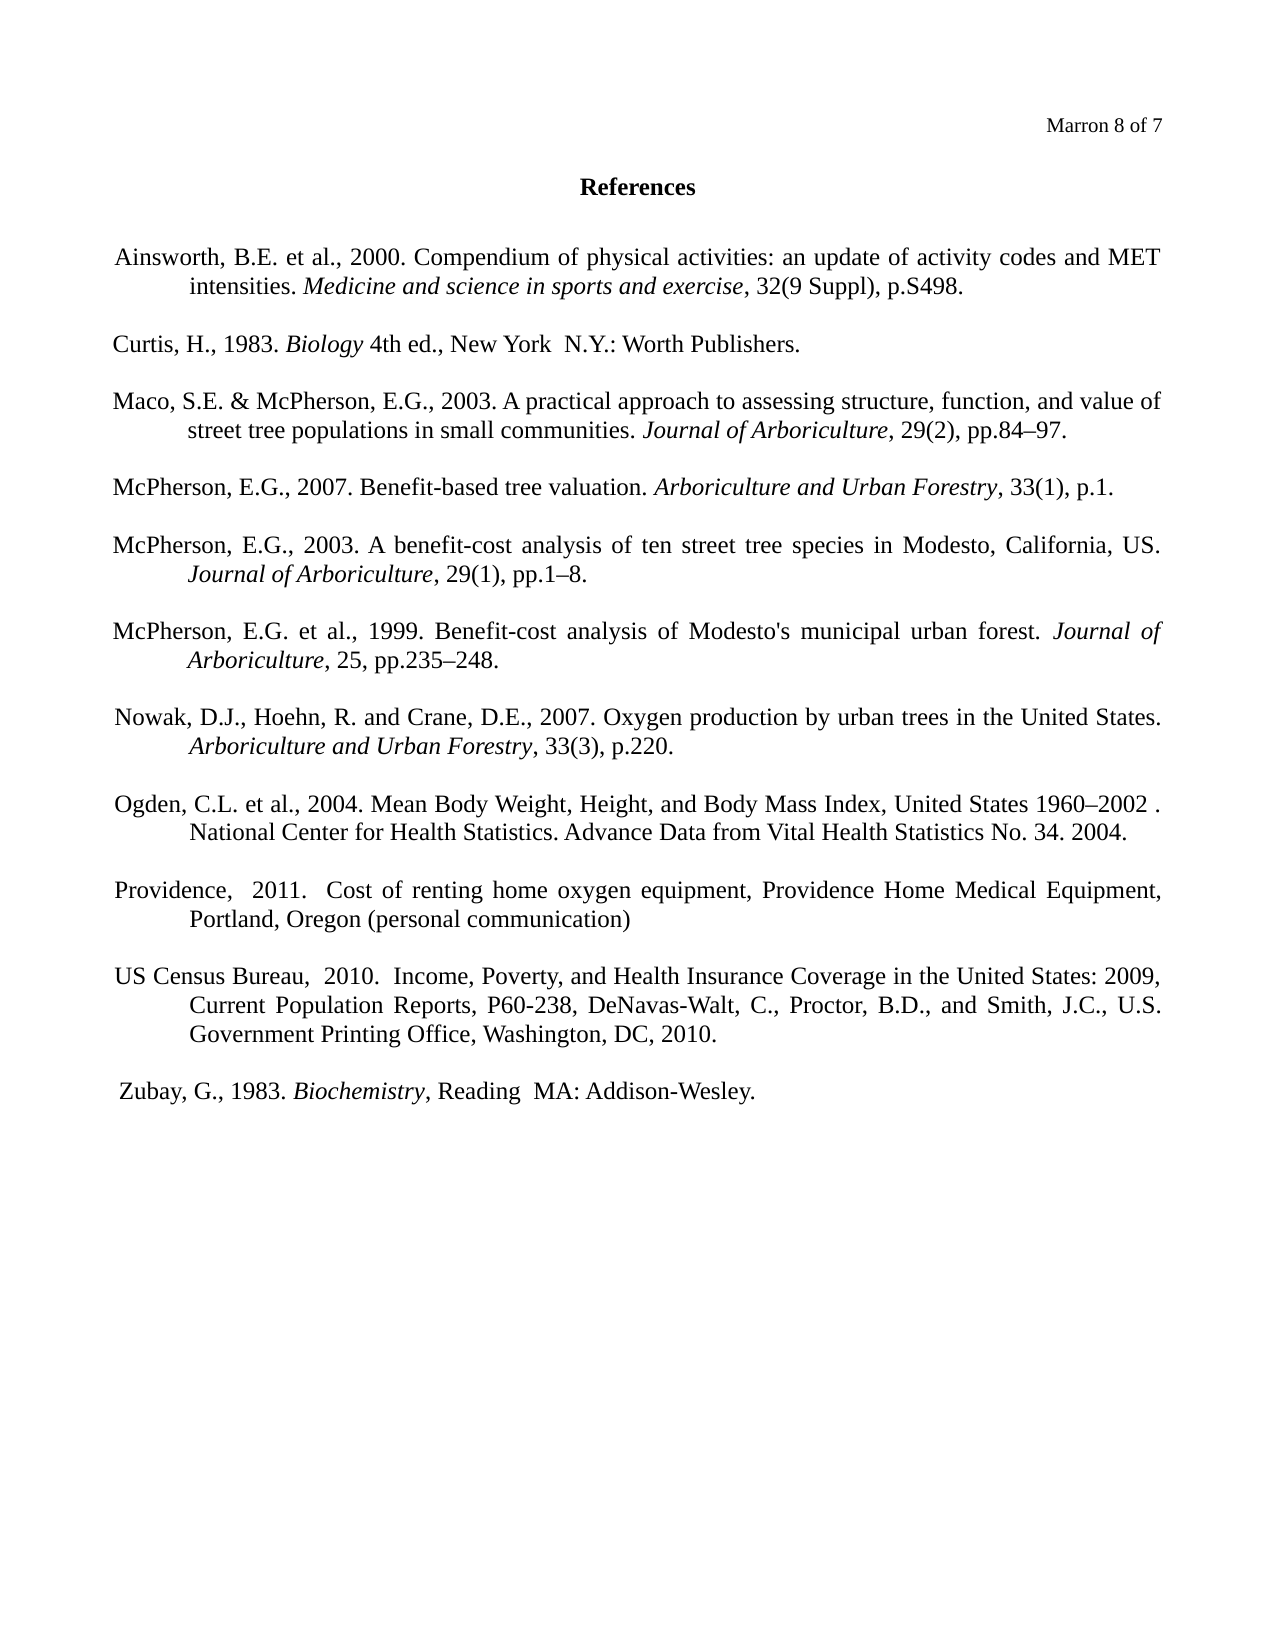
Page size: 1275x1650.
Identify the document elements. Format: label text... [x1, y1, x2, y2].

text US Census Bureau, 2010. Income, Poverty, and Health Insurance Coverage in the United States: 2009, Current Population Reports, P60-238, DeNavas-Walt, C., Proctor, B.D., and Smith, J.C., U.S. Government Printing Office, Washington, DC, 2010. [114, 961, 1162, 1047]
text Providence, 2011. Cost of renting home oxygen equipment, Providence Home Medical Equipment, Portland, Oregon (personal communication) [114, 875, 1162, 932]
text References [112, 172, 1162, 201]
text Maco, S.E. & McPherson, E.G., 2003. A practical approach to assessing structure, function, and value of street tree populations in small communities. Journal of Arboriculture, 29(2), pp.84–97. [112, 386, 1162, 444]
text Curtis, H., 1983. Biology 4th ed., New York N.Y.: Worth Publishers. [112, 329, 1162, 357]
text McPherson, E.G. et al., 1999. Benefit-cost analysis of Modesto's municipal urban forest. Journal of Arboriculture, 25, pp.235–248. [112, 616, 1162, 674]
text Ainsworth, B.E. et al., 2000. Compendium of physical activities: an update of activity codes and MET intensities. Medicine and science in sports and exercise, 32(9 Suppl), p.S498. [114, 242, 1162, 300]
text Nowak, D.J., Hoehn, R. and Crane, D.E., 2007. Oxygen production by urban trees in the United States. Arboriculture and Urban Forestry, 33(3), p.220. [114, 702, 1162, 760]
text Ogden, C.L. et al., 2004. Mean Body Weight, Height, and Body Mass Index, United States 1960–2002 . National Center for Health Statistics. Advance Data from Vital Health Statistics No. 34. 2004. [114, 789, 1162, 846]
text McPherson, E.G., 2007. Benefit-based tree valuation. Arboriculture and Urban Forestry, 33(1), p.1. [112, 472, 1162, 501]
text McPherson, E.G., 2003. A benefit-cost analysis of ten street tree species in Modesto, California, US. Journal of Arboriculture, 29(1), pp.1–8. [112, 530, 1162, 587]
text Zubay, G., 1983. Biochemistry, Reading MA: Addison-Wesley. [112, 1076, 1162, 1105]
